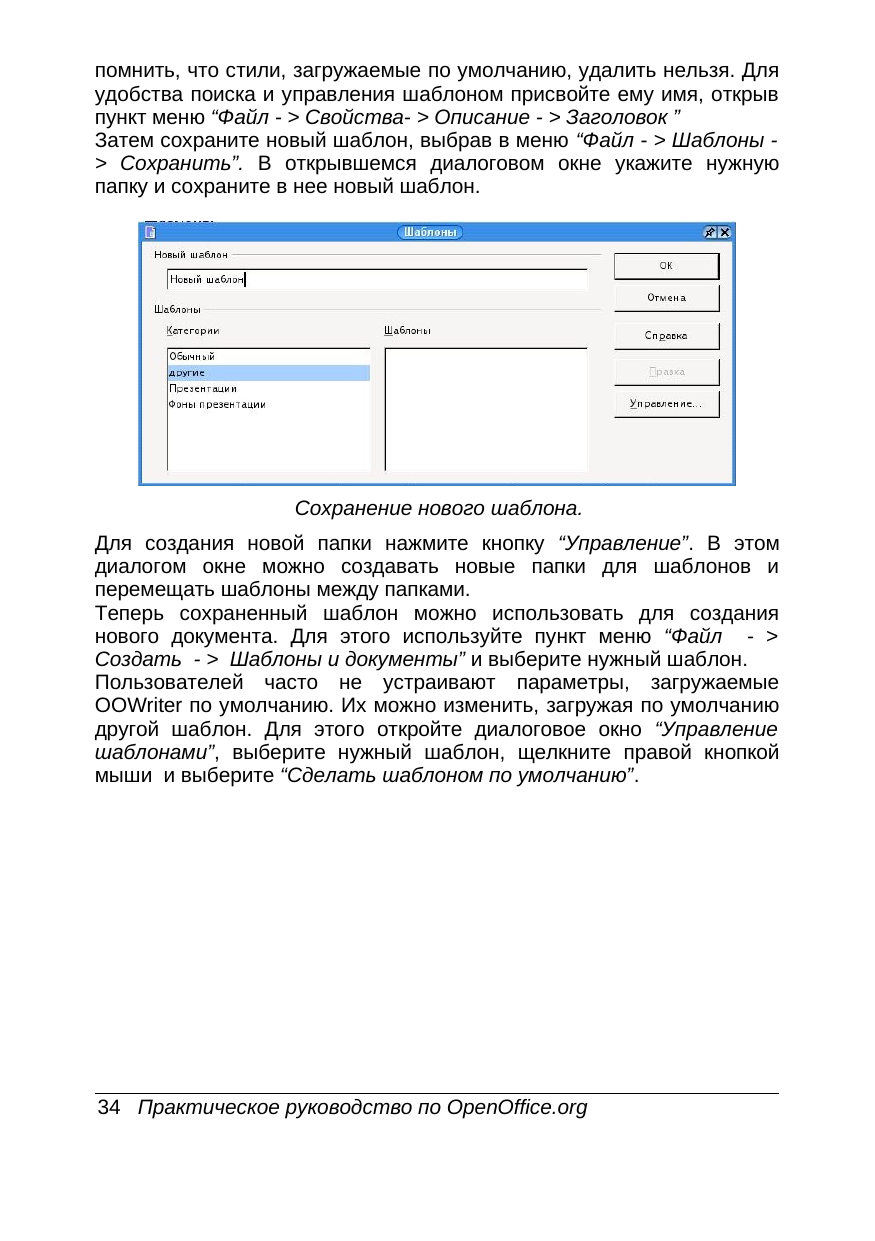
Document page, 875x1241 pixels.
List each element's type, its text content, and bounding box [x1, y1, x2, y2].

text Сохранение нового шаблона. [94, 233, 779, 520]
text Пользователей часто не устраивают параметры, загружаемые OOWriter по умолчанию. Их можно изменить, загружая по умолчанию другой шаблон. Для этого откройте диалоговое окно “Управление шаблонами”, выберите нужный шаблон, щелкните правой кнопкой мыши и выберите “Сделать шаблоном по умолчанию”. [94, 671, 779, 787]
text Для создания новой папки нажмите кнопку “Управление”. В этом диалогом окне можно создавать новые папки для шаблонов и перемещать шаблоны между папками. [94, 531, 779, 601]
text Затем сохраните новый шаблон, выбрав в меню “Файл - > Шаблоны - > Сохранить”. В открывшемся диалоговом окне укажите нужную папку и сохраните в нее новый шаблон. [94, 129, 779, 198]
picture [137, 221, 737, 486]
text Теперь сохраненный шаблон можно использовать для создания нового документа. Для этого используйте пункт меню “Файл - > Создать - > Шаблоны и документы” и выберите нужный шаблон. [94, 601, 779, 671]
text помнить, что стили, загружаемые по умолчанию, удалить нельзя. Для удобства поиска и управления шаблоном присвойте ему имя, открыв пункт меню “Файл - > Свойства- > Описание - > Заголовок ” [94, 59, 779, 129]
